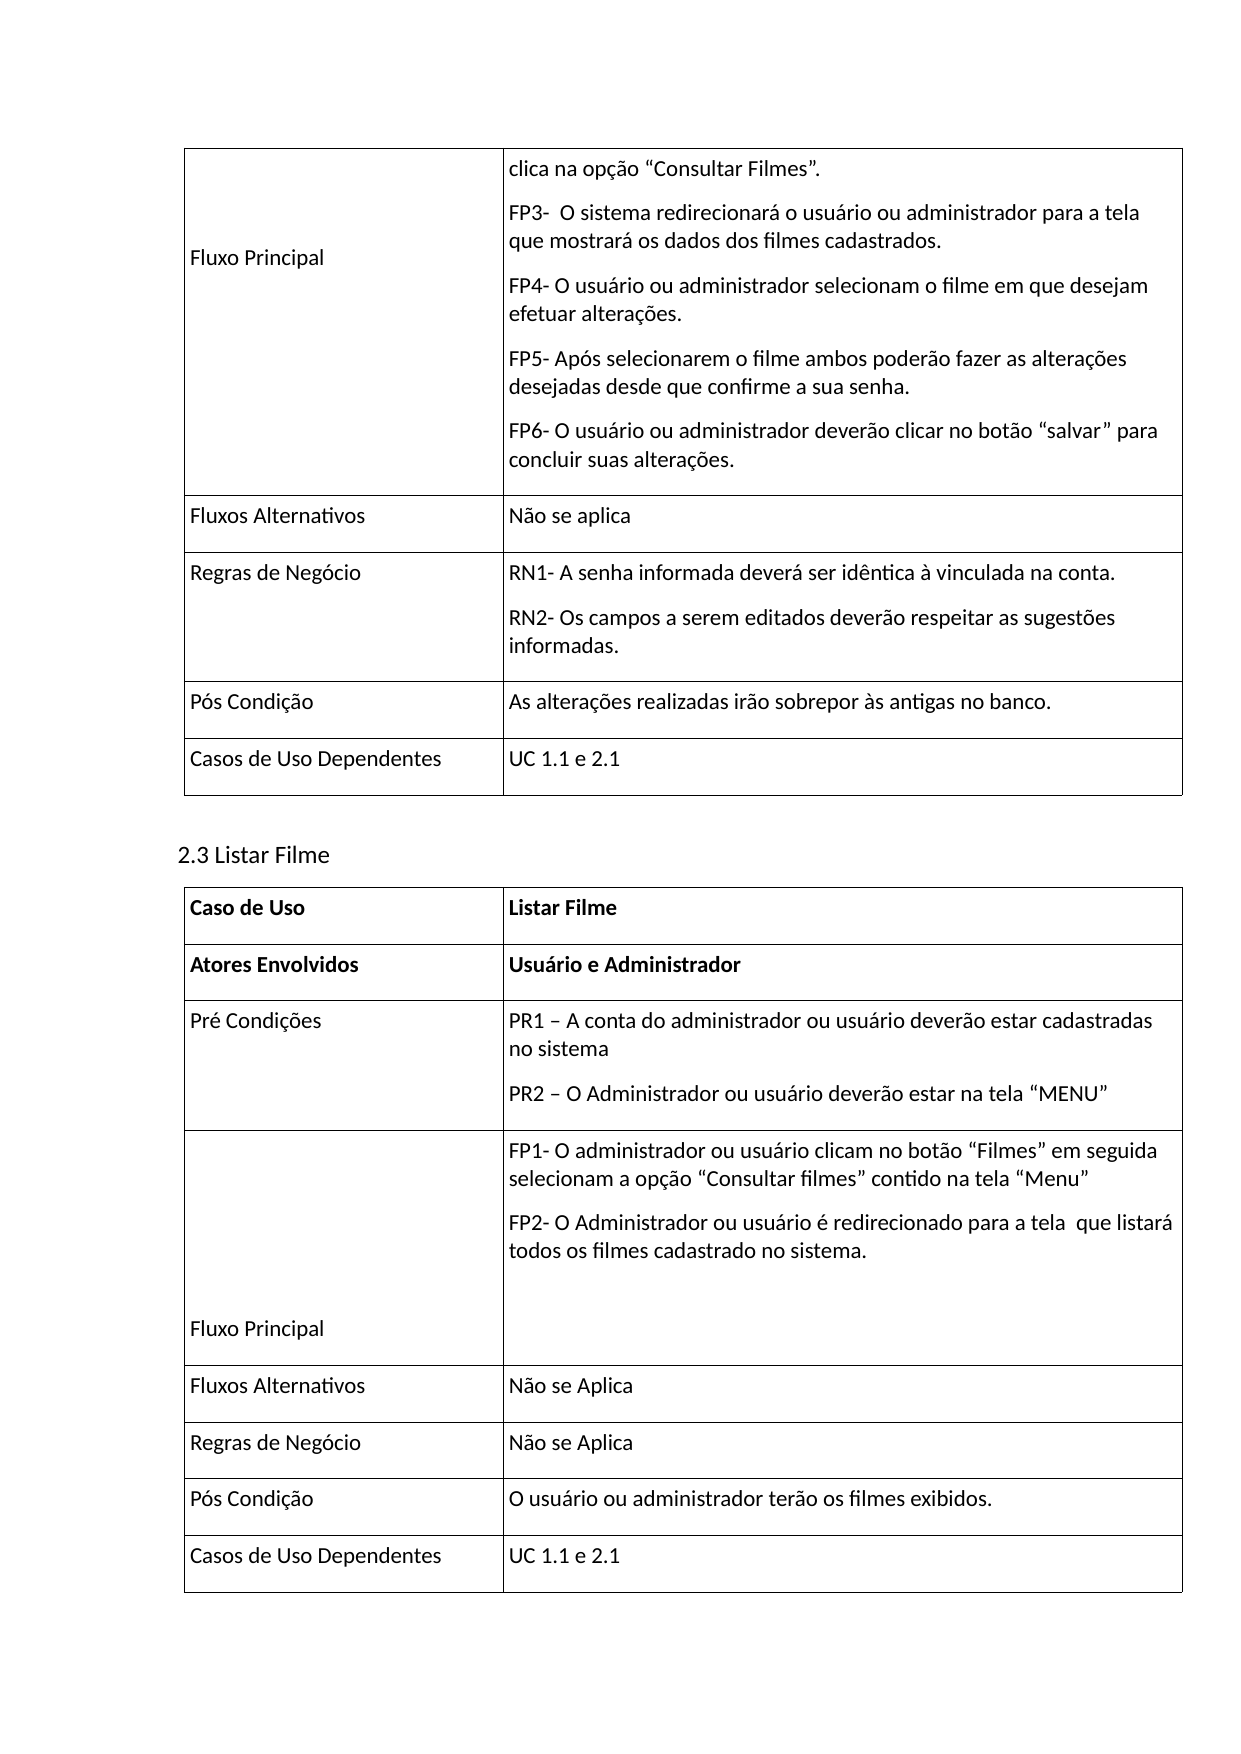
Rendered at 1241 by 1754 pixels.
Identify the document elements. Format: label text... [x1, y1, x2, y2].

table_cell Casos de Uso Dependentes [185, 739, 503, 794]
table_cell FP1- O administrador ou usuário clicam no botão “Filmes” em seguida selecionam a opção “Consultar filmes” contido na tela “Menu” FP2- O Administrador ou usuário é redirecionado para a tela que listará todos os filmes cadastrado no sistema. [504, 1131, 1182, 1365]
table_cell Fluxos Alternativos [185, 496, 503, 552]
table_cell Pós Condição [185, 682, 503, 738]
table_cell Casos de Uso Dependentes [185, 1536, 503, 1592]
table_header Caso de Uso [185, 888, 503, 943]
table_cell O usuário ou administrador terão os filmes exibidos. [504, 1479, 1182, 1535]
table_cell Usuário e Administrador [504, 945, 1182, 1000]
table_header Listar Filme [504, 888, 1182, 943]
table_cell clica na opção “Consultar Filmes”. FP3- O sistema redirecionará o usuário ou administrador para a tela que mostrará os dados dos filmes cadastrados. FP4- O usuário ou administrador selecionam o filme em que desejam efetuar alterações. FP5- Após selecionarem o filme ambos poderão fazer as alterações desejadas desde que confirme a sua senha. FP6- O usuário ou administrador deverão clicar no botão “salvar” para concluir suas alterações. [504, 149, 1182, 495]
table_cell Fluxos Alternativos [185, 1366, 503, 1422]
table_cell Não se Aplica [504, 1366, 1182, 1422]
table_cell Fluxo Principal [185, 1131, 503, 1365]
table_cell Regras de Negócio [185, 1423, 503, 1478]
subtitle 2.3 Listar Filme [177, 840, 1063, 870]
table_cell RN1- A senha informada deverá ser idêntica à vinculada na conta. RN2- Os campos a serem editados deverão respeitar as sugestões informadas. [504, 553, 1182, 681]
table_cell Pós Condição [185, 1479, 503, 1535]
table_cell UC 1.1 e 2.1 [504, 739, 1182, 794]
table_cell Não se Aplica [504, 1423, 1182, 1478]
table_cell Fluxo Principal [185, 149, 503, 495]
table_cell As alterações realizadas irão sobrepor às antigas no banco. [504, 682, 1182, 738]
table_cell UC 1.1 e 2.1 [504, 1536, 1182, 1592]
table_cell Pré Condições [185, 1001, 503, 1129]
table_cell Regras de Negócio [185, 553, 503, 681]
table_cell Atores Envolvidos [185, 945, 503, 1000]
table_cell PR1 – A conta do administrador ou usuário deverão estar cadastradas no sistema PR2 – O Administrador ou usuário deverão estar na tela “MENU” [504, 1001, 1182, 1129]
table_cell Não se aplica [504, 496, 1182, 552]
